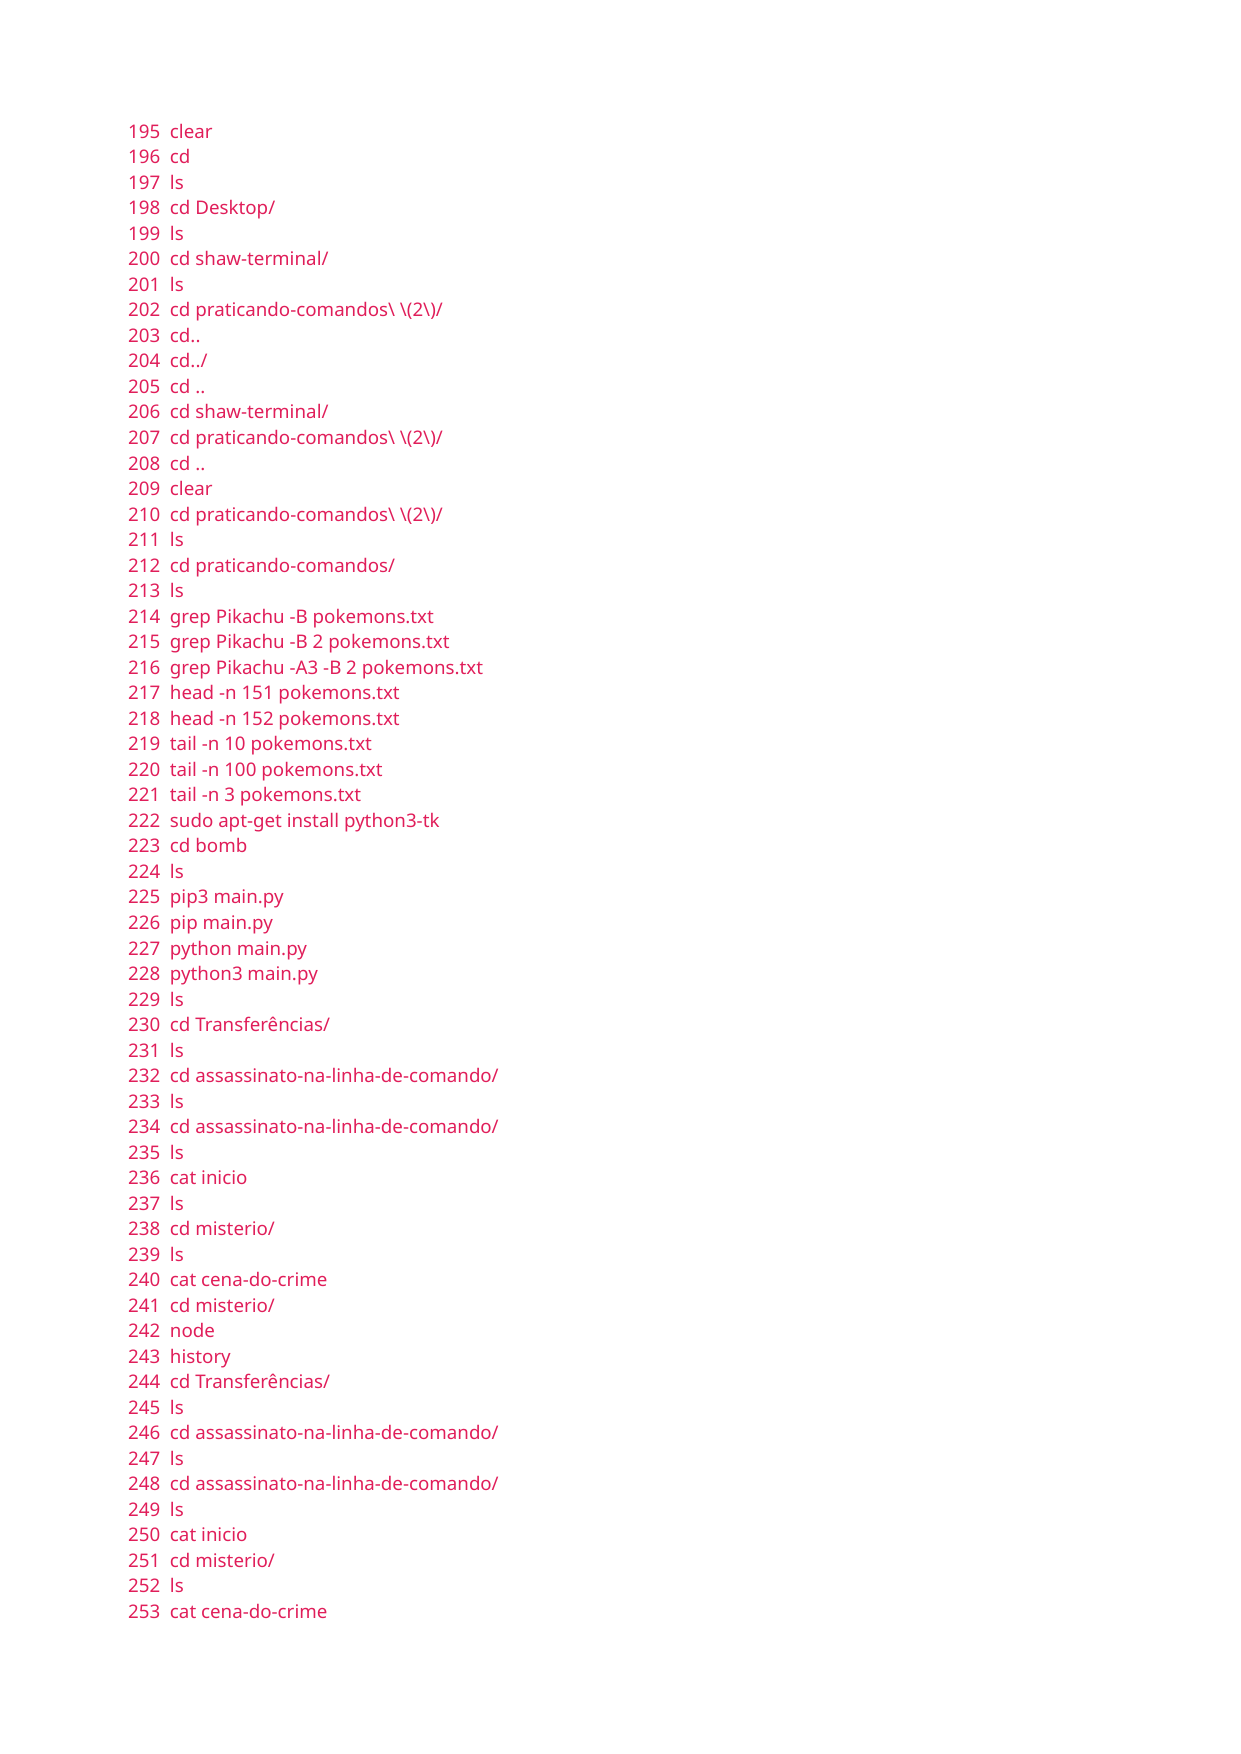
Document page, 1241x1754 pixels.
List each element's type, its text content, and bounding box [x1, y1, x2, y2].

text 238 cd misterio/ [118, 1216, 1122, 1241]
text 225 pip3 main.py [118, 884, 1122, 909]
text 222 sudo apt-get install python3-tk [118, 807, 1122, 833]
text 200 cd shaw-terminal/ [118, 246, 1122, 271]
text 228 python3 main.py [118, 960, 1122, 986]
text 213 ls [118, 577, 1122, 603]
text 227 python main.py [118, 935, 1122, 960]
text 198 cd Desktop/ [118, 195, 1122, 220]
text 204 cd../ [118, 348, 1122, 373]
text 233 ls [118, 1088, 1122, 1113]
text 231 ls [118, 1037, 1122, 1062]
text 219 tail -n 10 pokemons.txt [118, 731, 1122, 756]
text 236 cat inicio [118, 1164, 1122, 1190]
text 196 cd [118, 144, 1122, 169]
text 235 ls [118, 1139, 1122, 1164]
text 251 cd misterio/ [118, 1547, 1122, 1573]
text 210 cd praticando-comandos\ \(2\)/ [118, 501, 1122, 526]
text 240 cat cena-do-crime [118, 1267, 1122, 1292]
text 242 node [118, 1318, 1122, 1343]
text 246 cd assassinato-na-linha-de-comando/ [118, 1420, 1122, 1445]
text 207 cd praticando-comandos\ \(2\)/ [118, 424, 1122, 450]
text 220 tail -n 100 pokemons.txt [118, 756, 1122, 782]
text 214 grep Pikachu -B pokemons.txt [118, 603, 1122, 628]
text 215 grep Pikachu -B 2 pokemons.txt [118, 628, 1122, 654]
text 237 ls [118, 1190, 1122, 1216]
text 234 cd assassinato-na-linha-de-comando/ [118, 1113, 1122, 1139]
text 223 cd bomb [118, 833, 1122, 858]
text 203 cd.. [118, 322, 1122, 348]
text 253 cat cena-do-crime [118, 1598, 1122, 1624]
text 205 cd .. [118, 373, 1122, 399]
text 249 ls [118, 1496, 1122, 1522]
text 217 head -n 151 pokemons.txt [118, 679, 1122, 705]
text 221 tail -n 3 pokemons.txt [118, 782, 1122, 807]
text 209 clear [118, 475, 1122, 501]
text 229 ls [118, 986, 1122, 1011]
text 195 clear [118, 118, 1122, 144]
text 247 ls [118, 1445, 1122, 1471]
text 197 ls [118, 169, 1122, 195]
text 206 cd shaw-terminal/ [118, 399, 1122, 424]
text 241 cd misterio/ [118, 1292, 1122, 1318]
text 226 pip main.py [118, 909, 1122, 935]
text 245 ls [118, 1394, 1122, 1420]
text 239 ls [118, 1241, 1122, 1267]
text 230 cd Transferências/ [118, 1011, 1122, 1037]
text 208 cd .. [118, 450, 1122, 475]
text 211 ls [118, 526, 1122, 552]
text 250 cat inicio [118, 1522, 1122, 1547]
text 199 ls [118, 220, 1122, 246]
text 218 head -n 152 pokemons.txt [118, 705, 1122, 731]
text 201 ls [118, 271, 1122, 297]
text 224 ls [118, 858, 1122, 884]
text 212 cd praticando-comandos/ [118, 552, 1122, 577]
text 202 cd praticando-comandos\ \(2\)/ [118, 297, 1122, 322]
text 252 ls [118, 1573, 1122, 1598]
text 232 cd assassinato-na-linha-de-comando/ [118, 1062, 1122, 1088]
text 243 history [118, 1343, 1122, 1369]
text 216 grep Pikachu -A3 -B 2 pokemons.txt [118, 654, 1122, 679]
text 244 cd Transferências/ [118, 1369, 1122, 1394]
text 248 cd assassinato-na-linha-de-comando/ [118, 1471, 1122, 1496]
